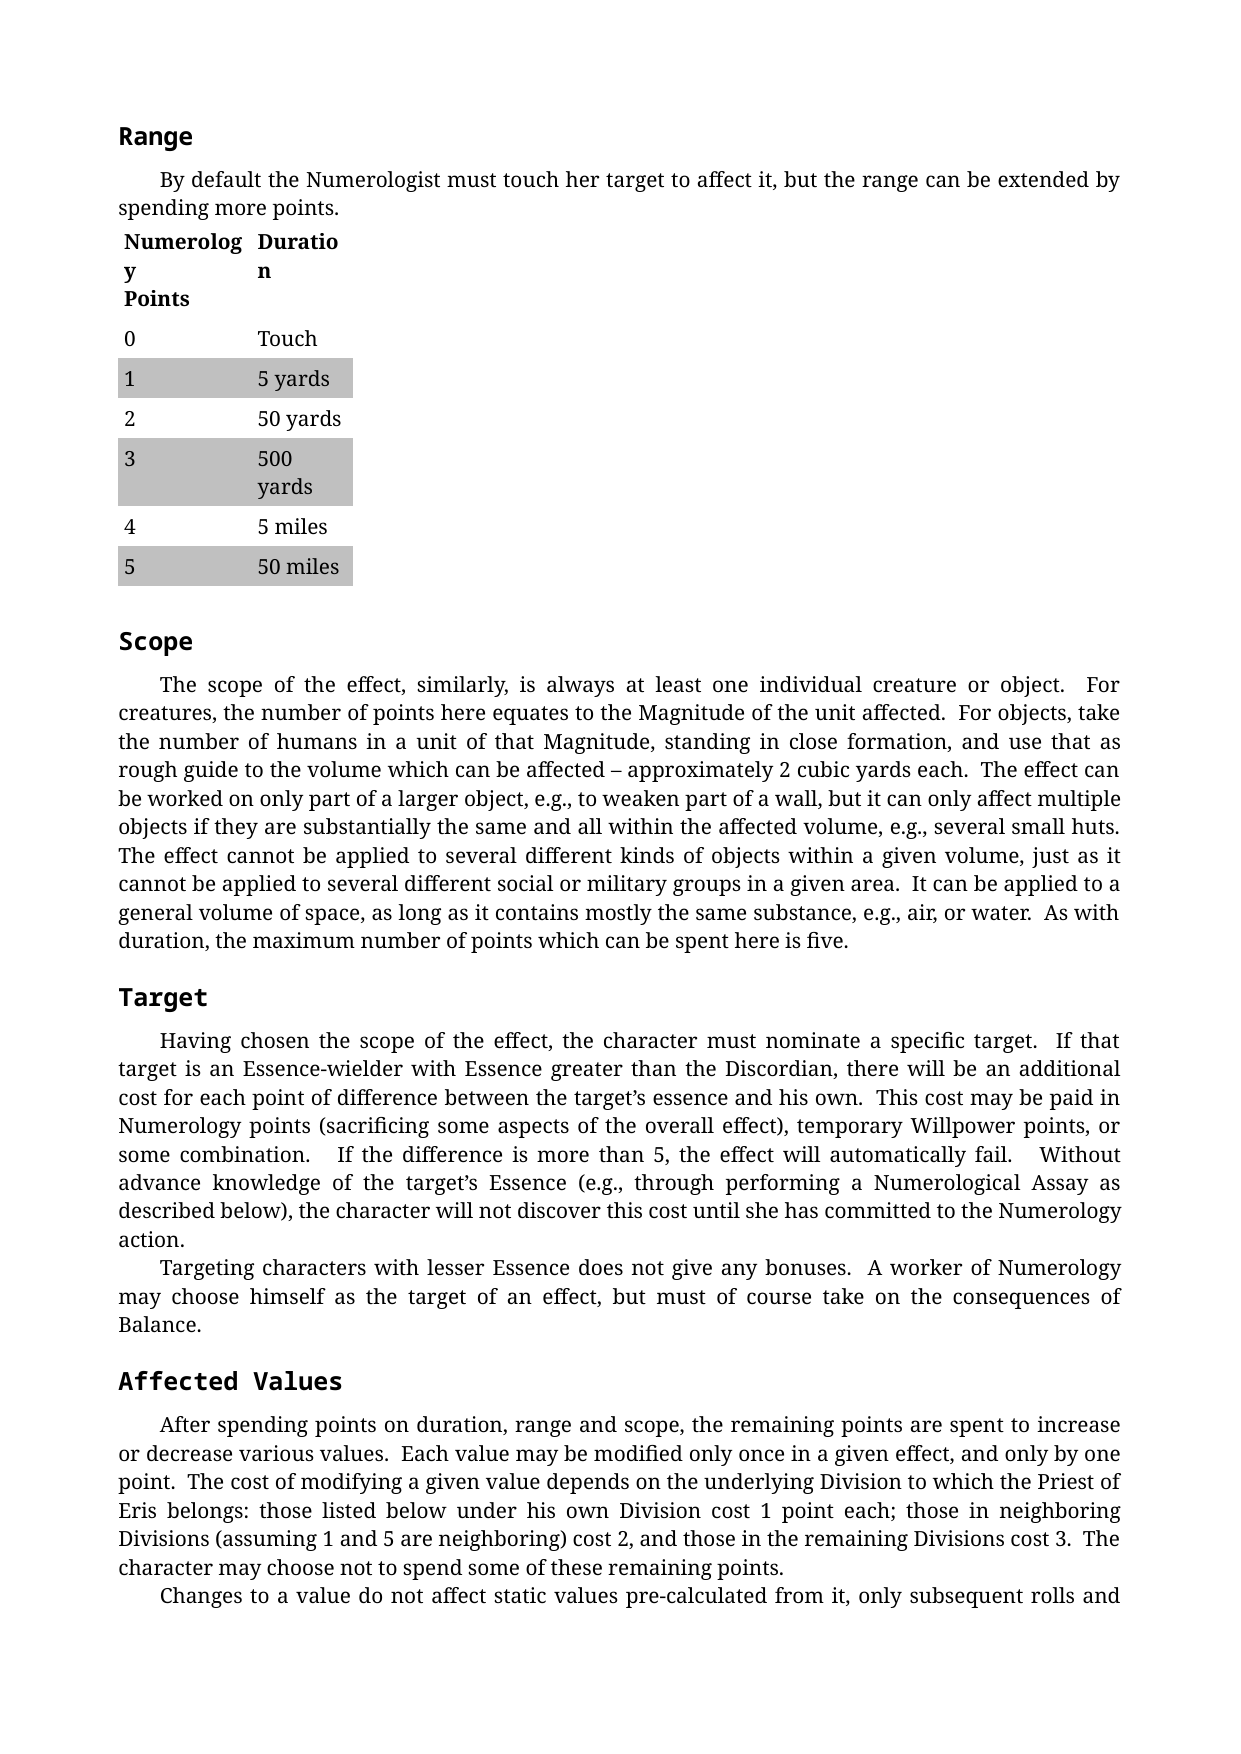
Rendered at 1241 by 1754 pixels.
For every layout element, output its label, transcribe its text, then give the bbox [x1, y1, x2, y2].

text Having chosen the scope of the effect, the character must nominate a specific target. If that target is an Essence-wielder with Essence greater than the Discordian, there will be an additional cost for each point of difference between the target’s essence and his own. This cost may be paid in Numerology points (sacrificing some aspects of the overall effect), temporary Willpower points, or some combination. If the difference is more than 5, the effect will automatically fail. Without advance knowledge of the target’s Essence (e.g., through performing a Numerological Assay as described below), the character will not discover this cost until she has committed to the Numerology action. [118, 1026, 1122, 1253]
subtitle Range [118, 118, 1122, 152]
text Changes to a value do not affect static values pre-calculated from it, only subsequent rolls and [118, 1581, 1122, 1609]
table_header Numerology Points [118, 222, 251, 318]
table_cell 4 [118, 506, 251, 546]
text By default the Numerologist must touch her target to affect it, but the range can be extended by spending more points. [118, 165, 1122, 222]
table_cell 5 yards [251, 358, 353, 398]
text After spending points on duration, range and scope, the remaining points are spent to increase or decrease various values. Each value may be modified only once in a given effect, and only by one point. The cost of modifying a given value depends on the underlying Division to which the Priest of Eris belongs: those listed below under his own Division cost 1 point each; those in neighboring Divisions (assuming 1 and 5 are neighboring) cost 2, and those in the remaining Divisions cost 3. The character may choose not to spend some of these remaining points. [118, 1410, 1122, 1581]
table_header Duration [251, 222, 353, 318]
table_cell 500 yards [251, 438, 353, 506]
table_cell 50 miles [251, 546, 353, 586]
subtitle Target [118, 979, 1122, 1013]
subtitle Affected Values [118, 1364, 1122, 1398]
table_cell 50 yards [251, 398, 353, 438]
table_cell 1 [118, 358, 251, 398]
table_cell 0 [118, 318, 251, 358]
table_cell 5 miles [251, 506, 353, 546]
text Targeting characters with lesser Essence does not give any bonuses. A worker of Numerology may choose himself as the target of an effect, but must of course take on the consequences of Balance. [118, 1253, 1122, 1339]
subtitle Scope [118, 623, 1122, 658]
table_cell 5 [118, 546, 251, 586]
table_cell 3 [118, 438, 251, 506]
table_cell 2 [118, 398, 251, 438]
text The scope of the effect, similarly, is always at least one individual creature or object. For creatures, the number of points here equates to the Magnitude of the unit affected. For objects, take the number of humans in a unit of that Magnitude, standing in close formation, and use that as rough guide to the volume which can be affected – approximately 2 cubic yards each. The effect can be worked on only part of a larger object, e.g., to weaken part of a wall, but it can only affect multiple objects if they are substantially the same and all within the affected volume, e.g., several small huts. The effect cannot be applied to several different kinds of objects within a given volume, just as it cannot be applied to several different social or military groups in a given area. It can be applied to a general volume of space, as long as it contains mostly the same substance, e.g., air, or water. As with duration, the maximum number of points which can be spent here is five. [118, 670, 1122, 954]
table_cell Touch [251, 318, 353, 358]
